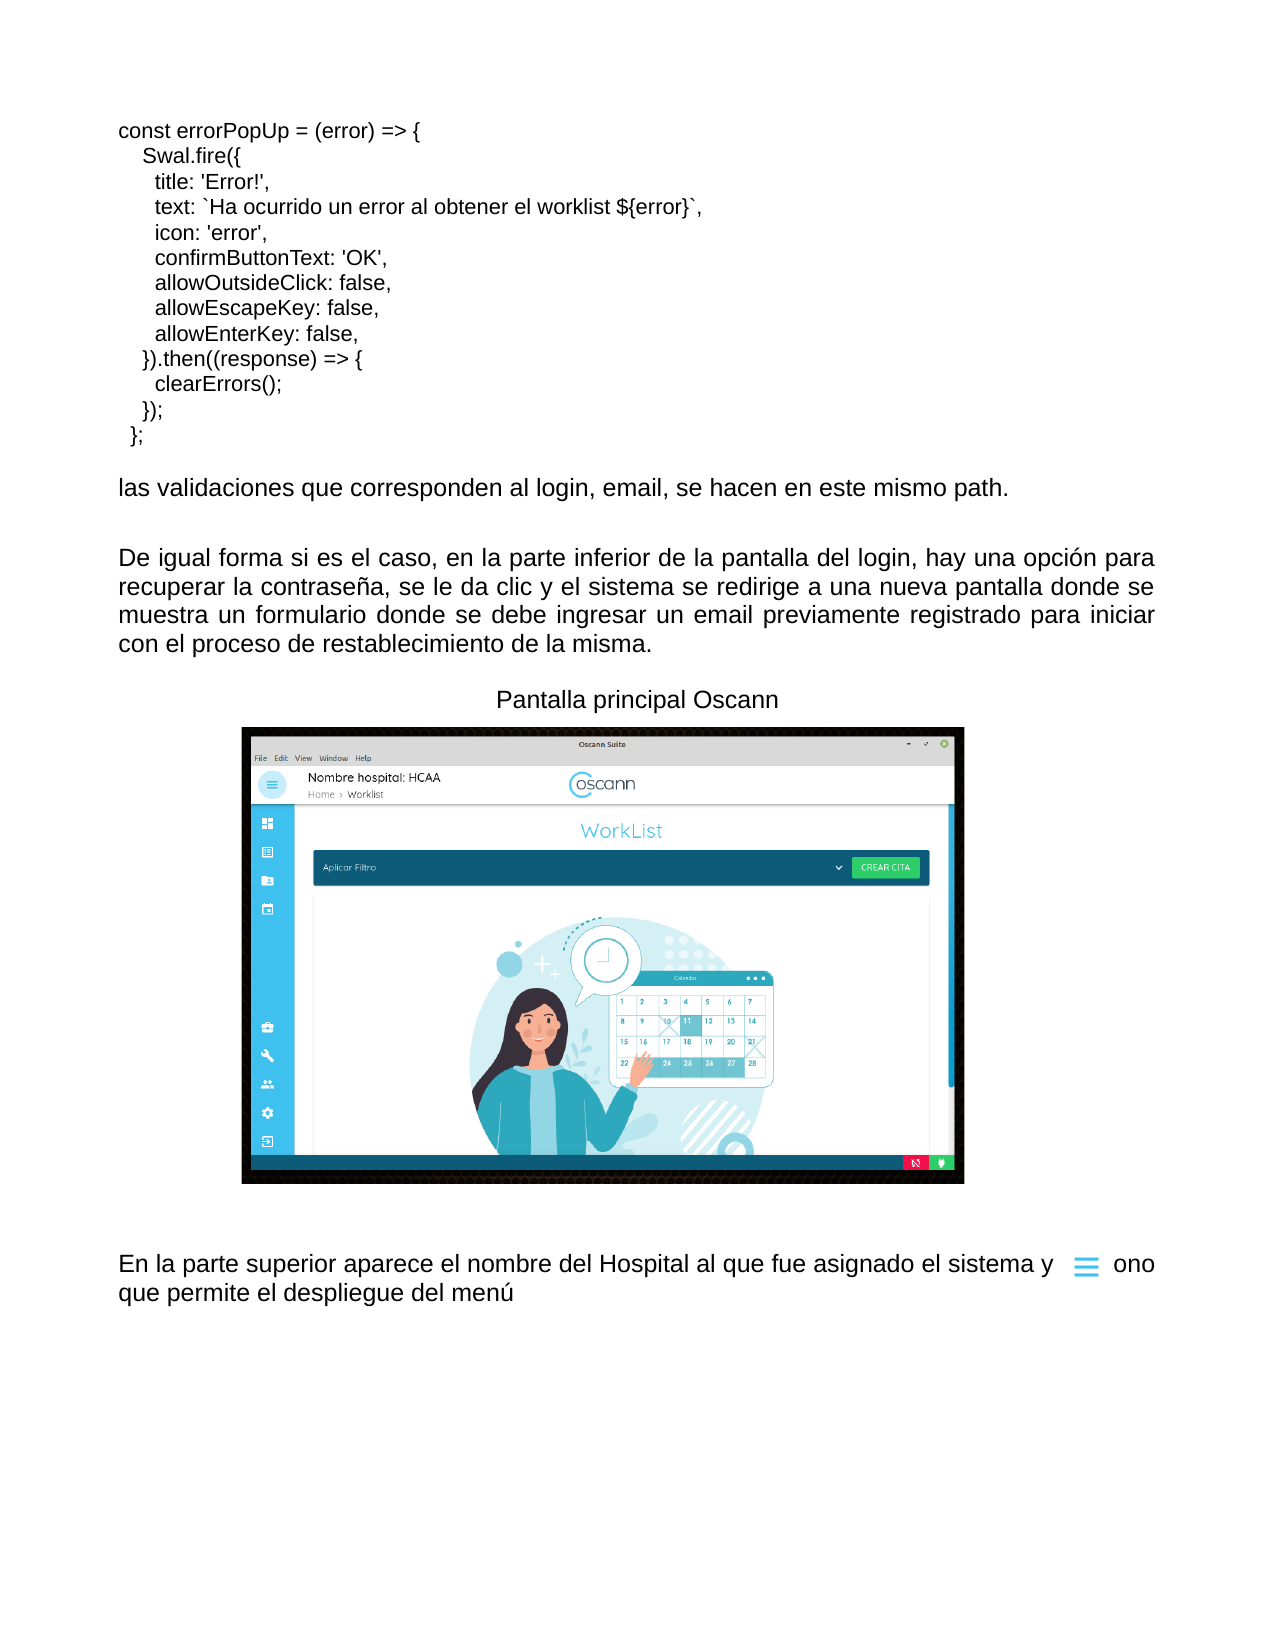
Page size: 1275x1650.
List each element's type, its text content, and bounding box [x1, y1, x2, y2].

text En la parte superior aparece el nombre del Hospital al que fue asignado el sistema y un icono que permite el despliegue del menú [118, 1249, 1157, 1307]
text Swal.fire({ [118, 143, 1157, 169]
text clearErrors(); [118, 371, 1157, 396]
text }).then((response) => { [118, 346, 1157, 371]
text allowEnterKey: false, [118, 321, 1157, 346]
text allowOutsideClick: false, [118, 270, 1157, 295]
text las validaciones que corresponden al login, email, se hacen en este mismo path. [118, 472, 1157, 501]
text icon: 'error', [118, 219, 1157, 244]
text Pantalla principal Oscann [118, 685, 1157, 714]
text confirmButtonText: 'OK', [118, 245, 1157, 270]
text }); [118, 397, 1157, 422]
text }; [118, 422, 1157, 447]
text const errorPopUp = (error) => { [118, 118, 1157, 143]
text title: 'Error!', [118, 169, 1157, 194]
text text: `Ha ocurrido un error al obtener el worklist ${error}`, [118, 194, 1157, 219]
text allowEscapeKey: false, [118, 295, 1157, 321]
text De igual forma si es el caso, en la parte inferior de la pantalla del login, hay una opción para recuperar la contraseña, se le da clic y el sistema se redirige a una nueva pantalla donde se muestra un formulario donde se debe ingresar un email previamente registrado para iniciar con el proceso de restablecimiento de la misma. [118, 543, 1157, 658]
